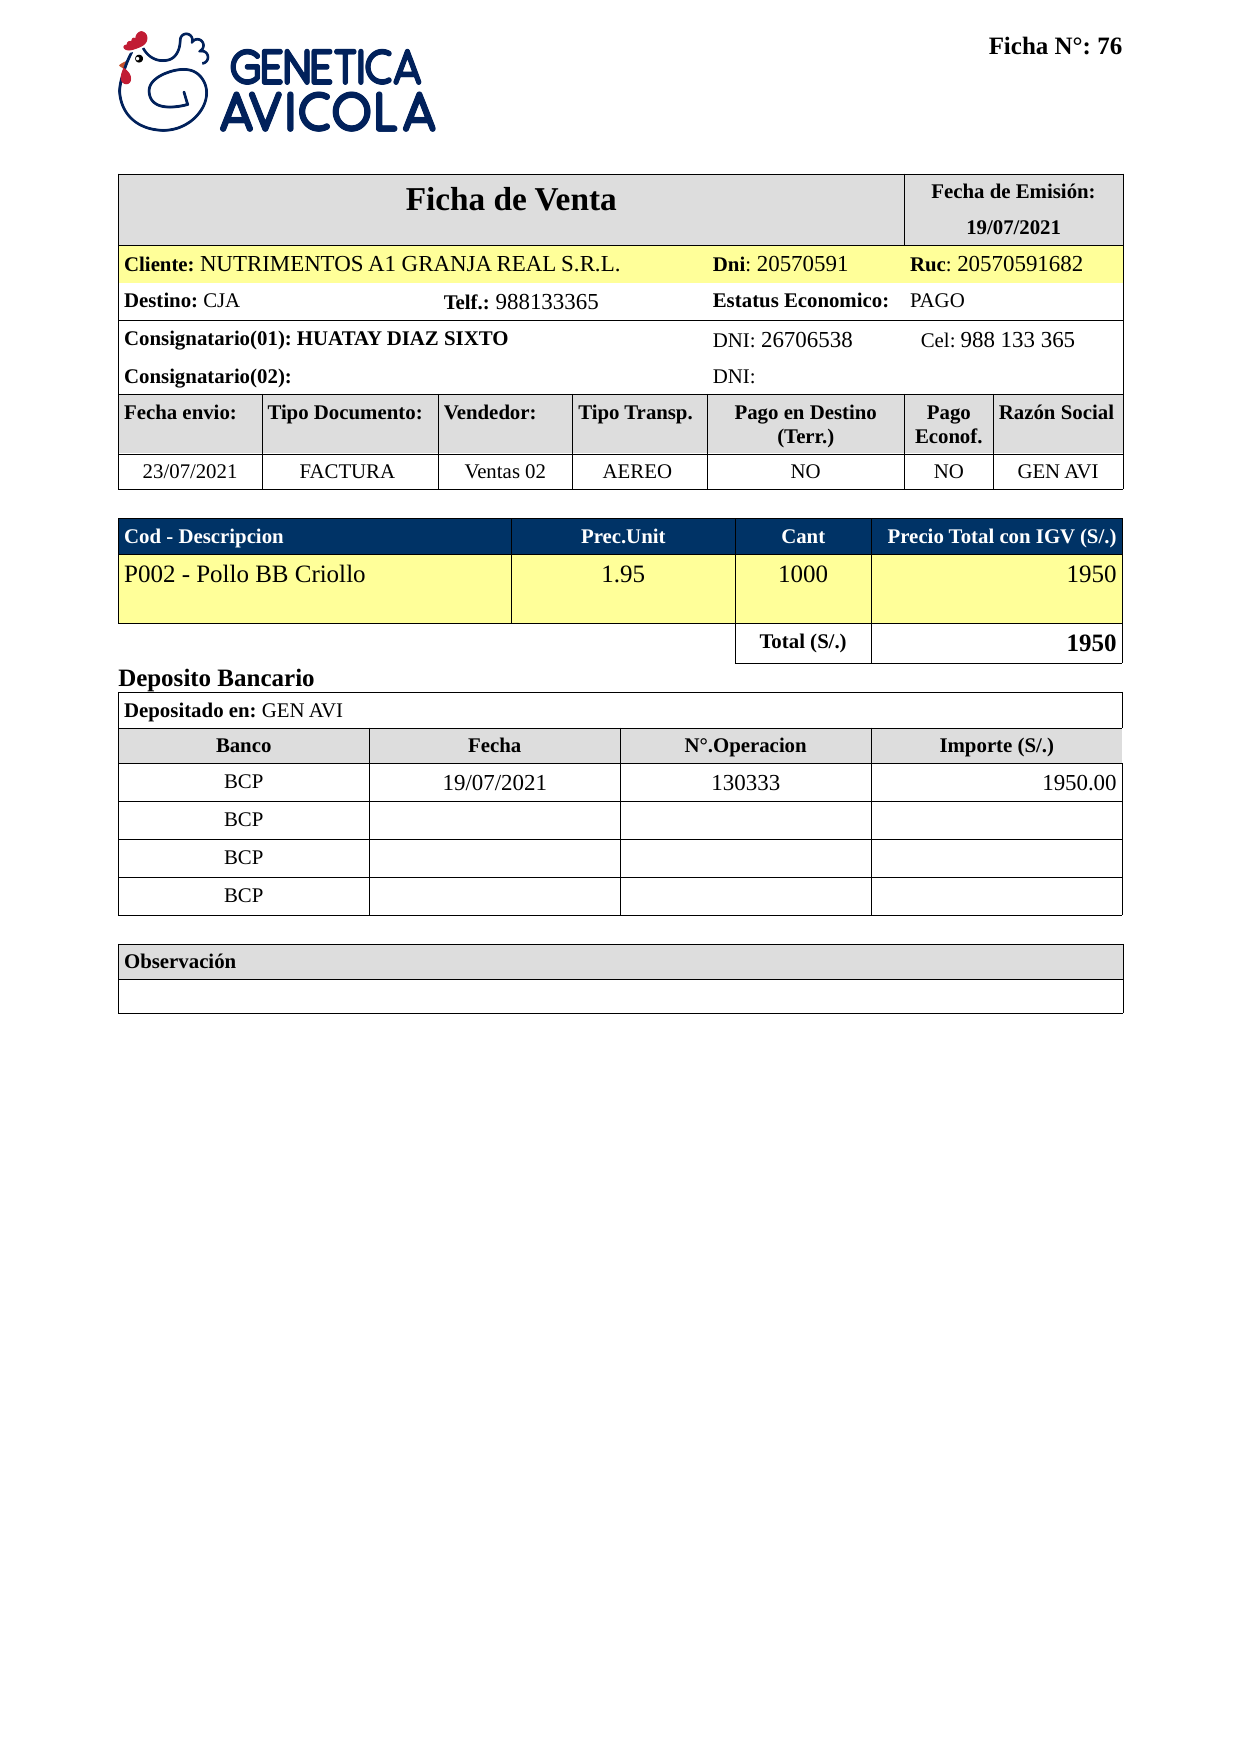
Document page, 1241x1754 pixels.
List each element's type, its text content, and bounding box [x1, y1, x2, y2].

table_cell Importe (S/.) [872, 729, 1122, 763]
table_cell Pago en Destino (Terr.) [708, 395, 904, 453]
table_cell 130333 [621, 764, 871, 801]
table_cell [621, 840, 871, 877]
table_cell 1950.00 [872, 764, 1122, 801]
table_cell 1950 [872, 555, 1122, 623]
table_cell AEREO [573, 455, 707, 489]
table_cell DNI: 26706538 [707, 321, 915, 358]
table_cell [370, 802, 620, 839]
table_cell [370, 840, 620, 877]
table_cell 1950 [872, 624, 1122, 663]
table_cell [621, 878, 871, 915]
table_cell P002 - Pollo BB Criollo [119, 555, 511, 623]
table_cell Tipo Transp. [573, 395, 707, 453]
table_cell Fecha envio: [119, 395, 262, 453]
table_header Fecha de Emisión: [905, 175, 1123, 209]
table_cell Fecha [370, 729, 620, 763]
table_header Cod - Descripcion [119, 519, 511, 554]
table_cell [118, 624, 511, 663]
text Deposito Bancario [118, 663, 1122, 692]
table_cell PAGO [904, 283, 1123, 320]
table_cell Ruc: 20570591682 [904, 246, 1123, 283]
table_cell [872, 802, 1122, 839]
table_header Prec.Unit [512, 519, 735, 554]
table_cell GEN AVI [994, 455, 1123, 489]
table_cell Razón Social [994, 395, 1123, 453]
table_cell Pago Econof. [905, 395, 993, 453]
table_cell FACTURA [263, 455, 438, 489]
table_cell NO [905, 455, 993, 489]
picture [118, 31, 436, 132]
table_cell BCP [119, 802, 369, 839]
table_cell Cliente: NUTRIMENTOS A1 GRANJA REAL S.R.L. [119, 246, 707, 283]
table_header Cant [736, 519, 871, 554]
table_header Precio Total con IGV (S/.) [872, 519, 1122, 554]
table_cell Consignatario(02): [119, 358, 707, 394]
table_cell [872, 878, 1122, 915]
table_cell Dni: 20570591 [707, 246, 904, 283]
table_cell Consignatario(01): HUATAY DIAZ SIXTO [119, 321, 707, 358]
table_cell Vendedor: [439, 395, 572, 453]
table_cell Estatus Economico: [707, 283, 904, 320]
table_cell 19/07/2021 [905, 209, 1123, 245]
table_cell Ventas 02 [439, 455, 572, 489]
table_cell 1000 [736, 555, 871, 623]
table_cell 1.95 [512, 555, 735, 623]
table_cell Cel: 988 133 365 [915, 321, 1123, 358]
table_cell [119, 980, 1123, 1012]
table_cell BCP [119, 840, 369, 877]
table_cell NO [708, 455, 904, 489]
table_cell Destino: CJA [119, 283, 438, 320]
table_cell [872, 840, 1122, 877]
table_cell [511, 624, 735, 663]
table_cell Telf.: 988133365 [438, 283, 707, 320]
table_cell 23/07/2021 [119, 455, 262, 489]
table_header Observación [119, 945, 1123, 979]
table_cell [370, 878, 620, 915]
table_header Ficha de Venta [119, 175, 904, 245]
table_cell BCP [119, 878, 369, 915]
table_header Depositado en: GEN AVI [119, 693, 1122, 727]
table_cell DNI: [707, 358, 1123, 394]
table_cell 19/07/2021 [370, 764, 620, 801]
table_cell Tipo Documento: [263, 395, 438, 453]
table_cell Banco [119, 729, 369, 763]
table_cell N°.Operacion [621, 729, 871, 763]
table_cell Total (S/.) [736, 624, 871, 663]
table_cell BCP [119, 764, 369, 801]
table_cell [621, 802, 871, 839]
